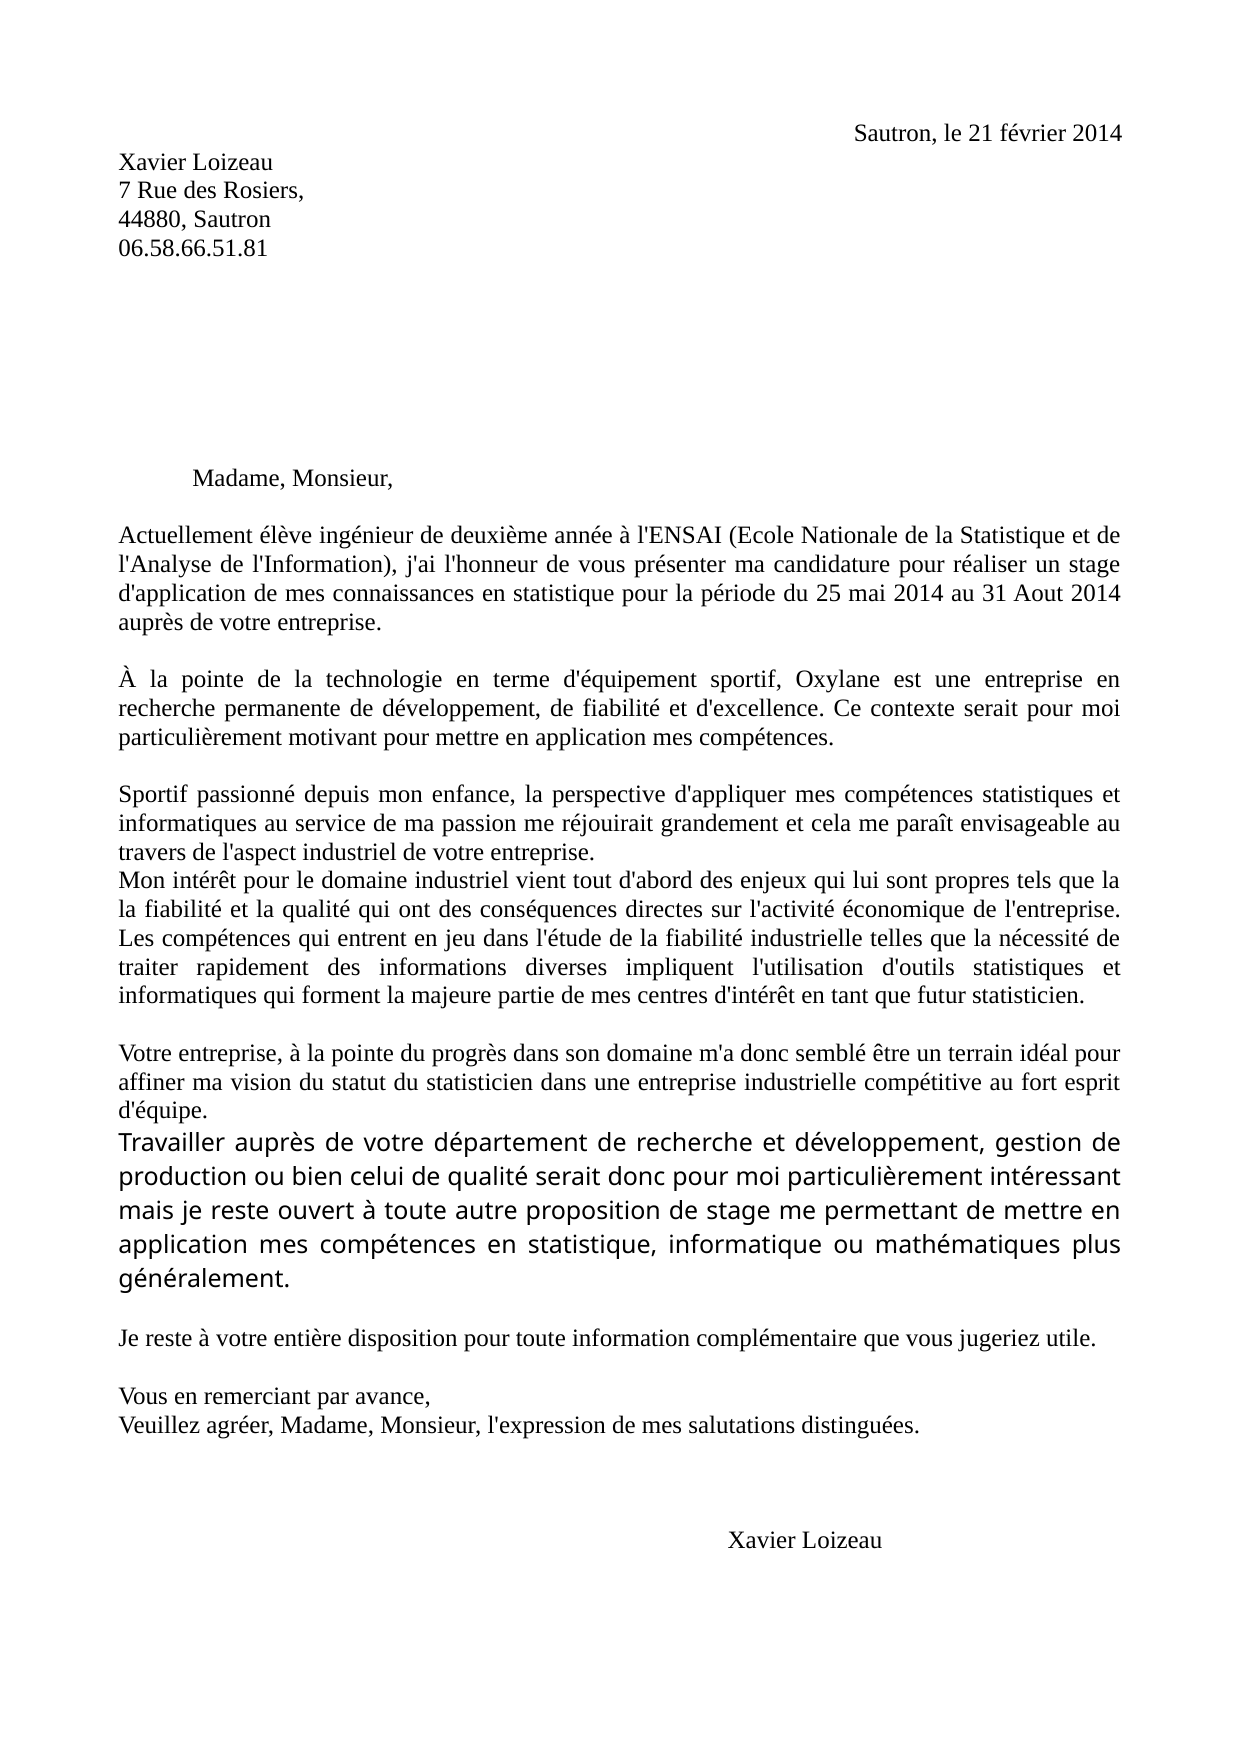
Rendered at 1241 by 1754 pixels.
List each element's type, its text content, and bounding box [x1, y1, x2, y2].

text 06.58.66.51.81 [118, 233, 1122, 262]
text 7 Rue des Rosiers, [118, 176, 1122, 204]
text Sautron, le 21 février 2014 [118, 118, 1122, 147]
text Veuillez agréer, Madame, Monsieur, l'expression de mes salutations distinguées. [118, 1410, 1122, 1438]
text Vous en remerciant par avance, [118, 1381, 1122, 1410]
text Xavier Loizeau [118, 1525, 1122, 1553]
text Sportif passionné depuis mon enfance, la perspective d'appliquer mes compétences statistiques et informatiques au service de ma passion me réjouirait grandement et cela me paraît envisageable au travers de l'aspect industriel de votre entreprise. [118, 779, 1122, 866]
text Mon intérêt pour le domaine industriel vient tout d'abord des enjeux qui lui sont propres tels que la la fiabilité et la qualité qui ont des conséquences directes sur l'activité économique de l'entreprise. Les compétences qui entrent en jeu dans l'étude de la fiabilité industrielle telles que la nécessité de traiter rapidement des informations diverses impliquent l'utilisation d'outils statistiques et informatiques qui forment la majeure partie de mes centres d'intérêt en tant que futur statisticien. [118, 866, 1122, 1009]
text Votre entreprise, à la pointe du progrès dans son domaine m'a donc semblé être un terrain idéal pour affiner ma vision du statut du statisticien dans une entreprise industrielle compétitive au fort esprit d'équipe. [118, 1038, 1122, 1124]
text 44880, Sautron [118, 204, 1122, 233]
text Madame, Monsieur, [118, 463, 1122, 492]
text Je reste à votre entière disposition pour toute information complémentaire que vous jugeriez utile. [118, 1323, 1122, 1352]
text Travailler auprès de votre département de recherche et développement, gestion de production ou bien celui de qualité serait donc pour moi particulièrement intéressant mais je reste ouvert à toute autre proposition de stage me permettant de mettre en application mes compétences en statistique, informatique ou mathématiques plus généralement. [118, 1124, 1122, 1295]
text Actuellement élève ingénieur de deuxième année à l'ENSAI (Ecole Nationale de la Statistique et de l'Analyse de l'Information), j'ai l'honneur de vous présenter ma candidature pour réaliser un stage d'application de mes connaissances en statistique pour la période du 25 mai 2014 au 31 Aout 2014 auprès de votre entreprise. [118, 521, 1122, 636]
text Xavier Loizeau [118, 147, 1122, 176]
text À la pointe de la technologie en terme d'équipement sportif, Oxylane est une entreprise en recherche permanente de développement, de fiabilité et d'excellence. Ce contexte serait pour moi particulièrement motivant pour mettre en application mes compétences. [118, 664, 1122, 751]
